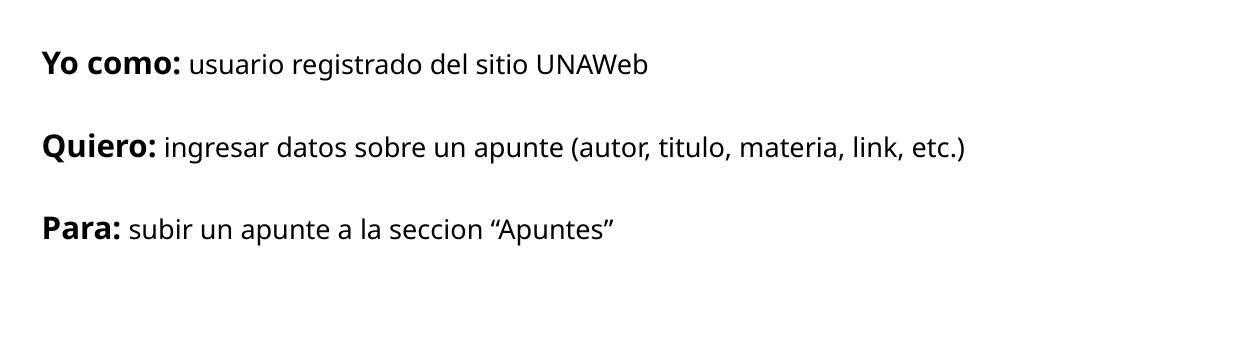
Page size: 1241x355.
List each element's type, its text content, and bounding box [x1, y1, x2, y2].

text Para: subir un apunte a la seccion “Apuntes” [41, 206, 1199, 248]
text Quiero: ingresar datos sobre un apunte (autor, titulo, materia, link, etc.) [41, 124, 1199, 166]
text Yo como: usuario registrado del sitio UNAWeb [41, 41, 1199, 84]
